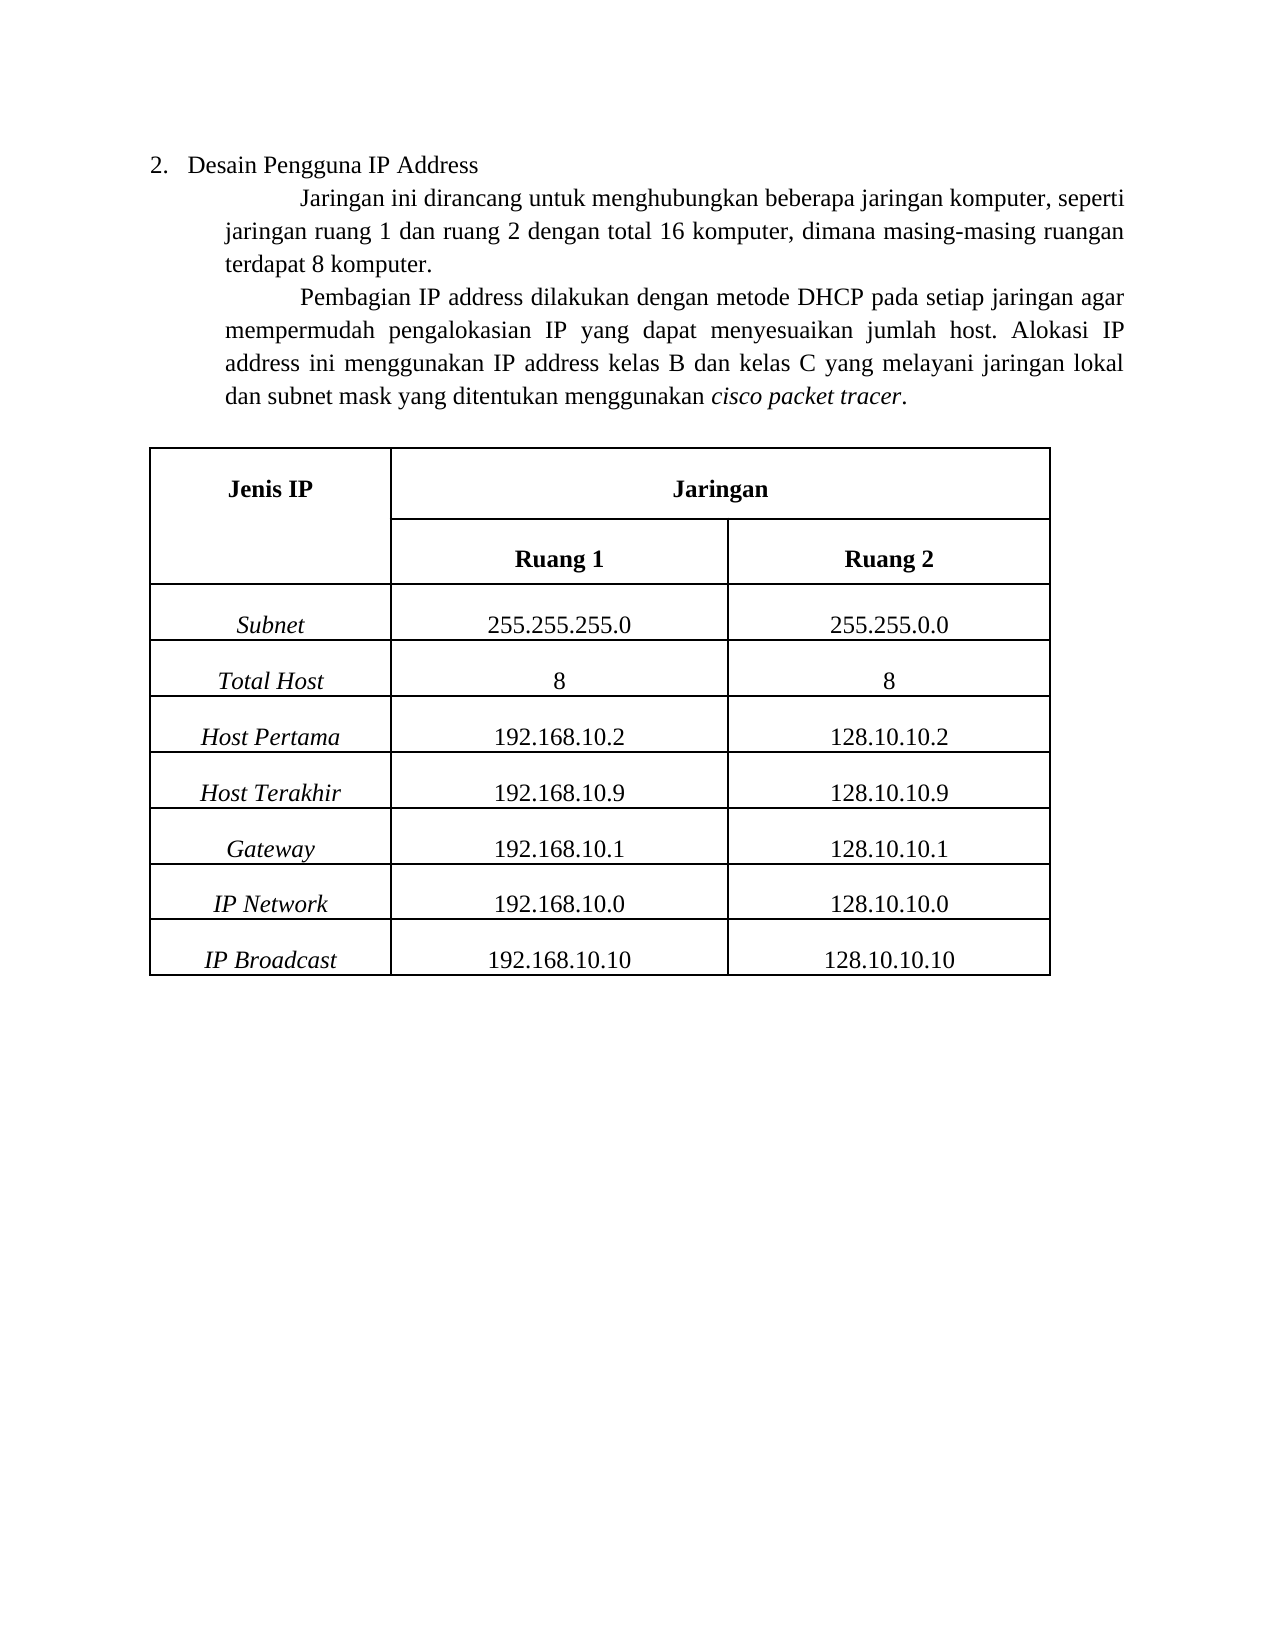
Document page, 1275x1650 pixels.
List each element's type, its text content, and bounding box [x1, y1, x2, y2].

table_cell 128.10.10.1 [729, 809, 1049, 862]
table_cell IP Broadcast [151, 920, 390, 974]
table_cell Host Terakhir [151, 753, 390, 807]
table_cell 192.168.10.2 [392, 697, 727, 751]
table_header Jaringan [392, 449, 1049, 517]
table_cell Subnet [151, 585, 390, 639]
table_cell Total Host [151, 641, 390, 695]
table_cell Host Pertama [151, 697, 390, 751]
table_cell Ruang 1 [392, 520, 727, 583]
table_cell Ruang 2 [729, 520, 1049, 583]
table_cell 192.168.10.9 [392, 753, 727, 807]
table_cell 8 [392, 641, 727, 695]
table_cell 192.168.10.10 [392, 920, 727, 974]
table_cell 8 [729, 641, 1049, 695]
table_cell 255.255.0.0 [729, 585, 1049, 639]
table_header Jenis IP [151, 449, 390, 583]
table_cell 128.10.10.9 [729, 753, 1049, 807]
table_cell 128.10.10.2 [729, 697, 1049, 751]
table_cell IP Network [151, 865, 390, 918]
text Pembagian IP address dilakukan dengan metode DHCP pada setiap jaringan agar mempermudah pengalokasian IP yang dapat menyesuaikan jumlah host. Alokasi IP address ini menggunakan IP address kelas B dan kelas C yang melayani jaringan lokal dan subnet mask yang ditentukan menggunakan cisco packet tracer. [225, 282, 1125, 410]
table_cell 192.168.10.1 [392, 809, 727, 862]
table_cell 255.255.255.0 [392, 585, 727, 639]
table_cell 128.10.10.0 [729, 865, 1049, 918]
table_cell 128.10.10.10 [729, 920, 1049, 974]
table_cell 192.168.10.0 [392, 865, 727, 918]
text Jaringan ini dirancang untuk menghubungkan beberapa jaringan komputer, seperti jaringan ruang 1 dan ruang 2 dengan total 16 komputer, dimana masing-masing ruangan terdapat 8 komputer. [225, 183, 1125, 278]
list Desain Pengguna IP Address [150, 150, 1125, 179]
table_cell Gateway [151, 809, 390, 862]
